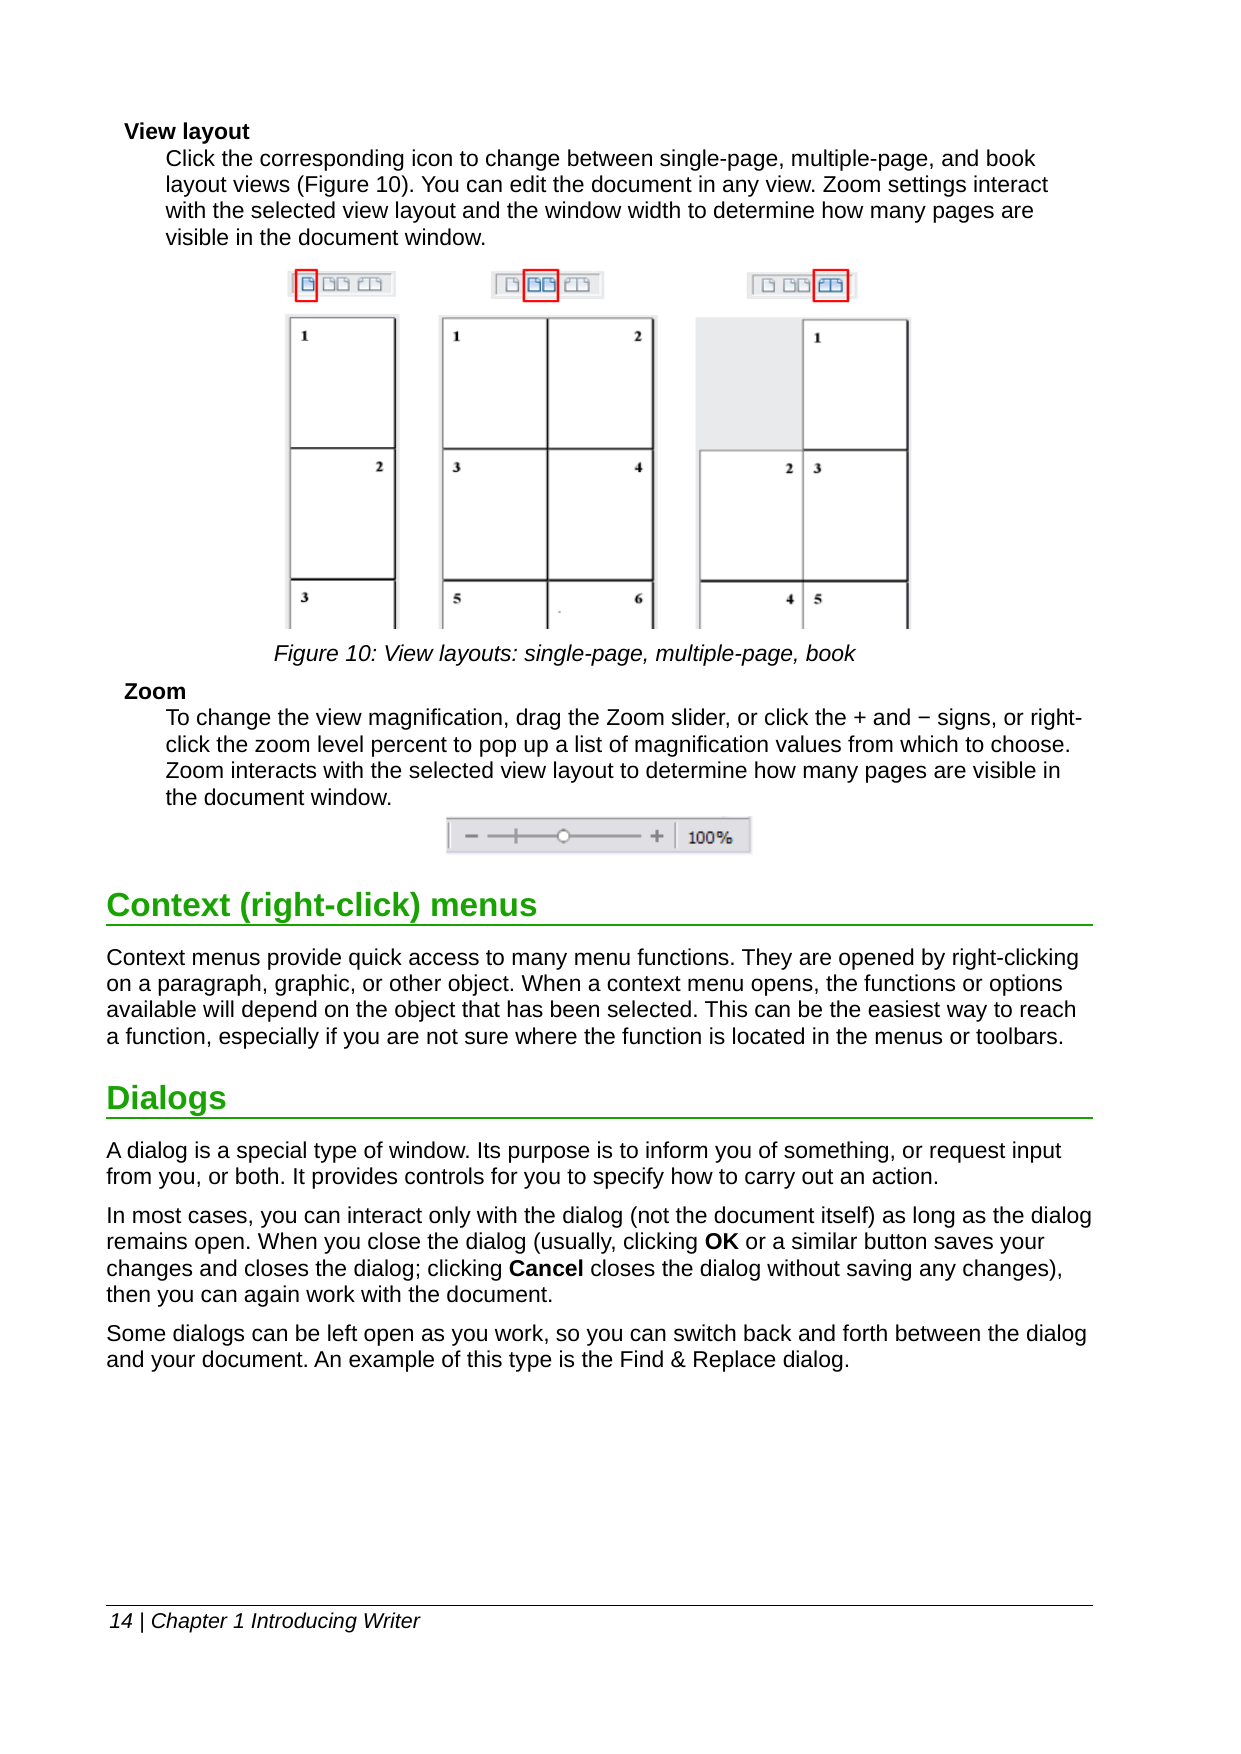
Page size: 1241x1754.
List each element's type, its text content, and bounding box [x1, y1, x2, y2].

subtitle Dialogs [106, 1078, 1093, 1117]
text Some dialogs can be left open as you work, so you can switch back and forth between the dialog and your document. An example of this type is the Find & Replace dialog. [106, 1320, 1093, 1372]
text A dialog is a special type of window. Its purpose is to inform you of something, or request input from you, or both. It provides controls for you to specify how to carry out an action. [106, 1137, 1093, 1189]
subtitle Context (right-click) menus [106, 885, 1093, 924]
text View layout [124, 118, 1093, 144]
picture [445, 815, 754, 856]
text To change the view magnification, drag the Zoom slider, or click the + and − signs, or right-click the zoom level percent to pop up a list of magnification values from which to choose. Zoom interacts with the selected view layout to determine how many pages are visible in the document window. [165, 704, 1093, 810]
text In most cases, you can interact only with the dialog (not the document itself) as long as the dialog remains open. When you close the dialog (usually, clicking OK or a similar button saves your changes and closes the dialog; clicking Cancel closes the dialog without saving any changes), then you can again work with the document. [106, 1202, 1093, 1307]
picture [273, 262, 926, 629]
text Click the corresponding icon to change between single-page, multiple-page, and book layout views (Figure 10). You can edit the document in any view. Zoom settings interact with the selected view layout and the window width to determine how many pages are visible in the document window. [165, 144, 1093, 250]
text Zoom [124, 678, 1093, 704]
text Figure 10: View layouts: single-page, multiple-page, book [274, 639, 925, 666]
text Context menus provide quick access to many menu functions. They are opened by right-clicking on a paragraph, graphic, or other object. When a context menu opens, the functions or options available will depend on the object that has been selected. This can be the easiest way to reach a function, especially if you are not sure where the function is located in the menus or toolbars. [106, 943, 1093, 1049]
